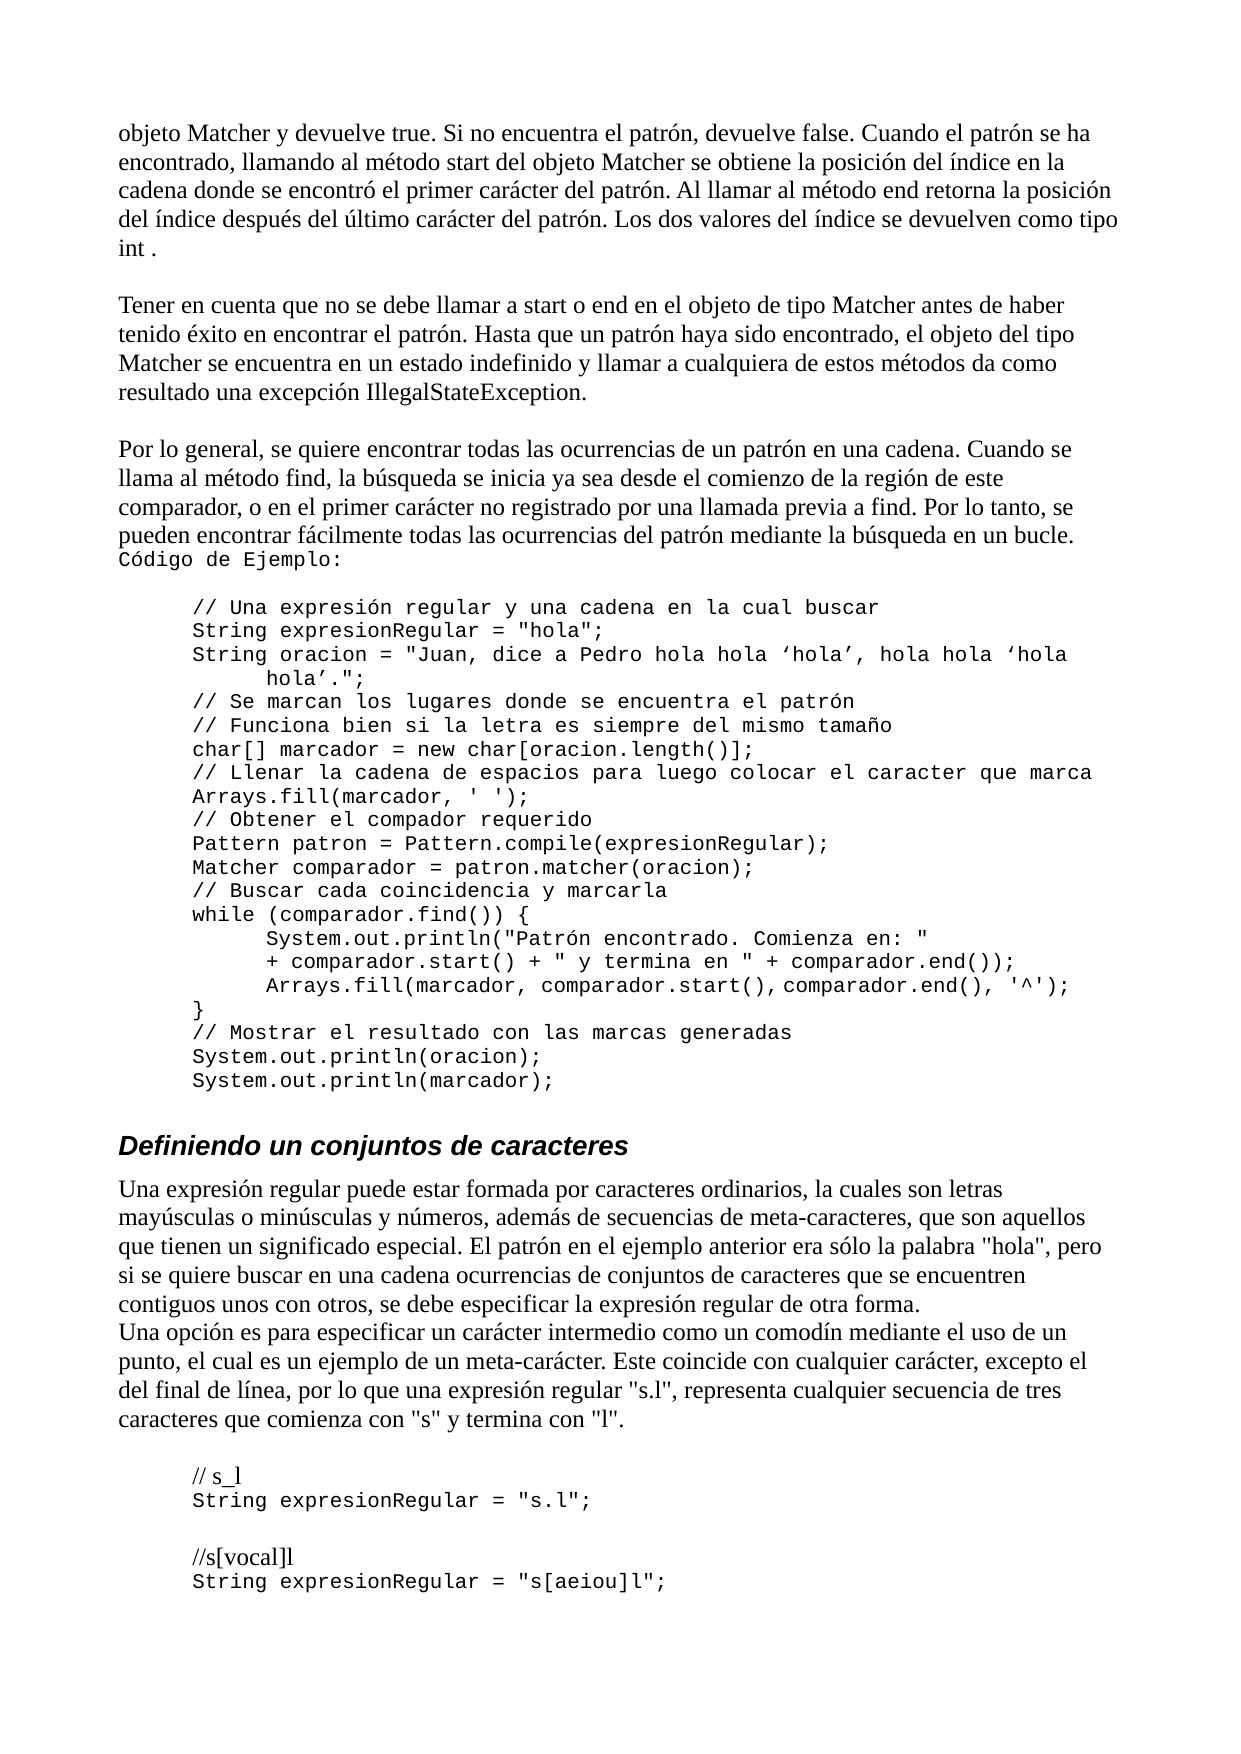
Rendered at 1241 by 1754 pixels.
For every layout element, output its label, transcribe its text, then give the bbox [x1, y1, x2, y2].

text resultado una excepción IllegalStateException. [118, 377, 1122, 406]
text objeto Matcher y devuelve true. Si no encuentra el patrón, devuelve false. Cuando el patrón se ha encontrado, llamando al método start del objeto Matcher se obtiene la posición del índice en la cadena donde se encontró el primer carácter del patrón. Al llamar al método end retorna la posición del índice después del último carácter del patrón. Los dos valores del índice se devuelven como tipo int . [118, 118, 1122, 262]
text while (comparador.find()) { [118, 904, 1122, 928]
text // Funciona bien si la letra es siempre del mismo tamaño [118, 715, 1122, 738]
text System.out.println("Patrón encontrado. Comienza en: " [118, 928, 1122, 951]
text // Se marcan los lugares donde se encuentra el patrón [118, 691, 1122, 715]
text } [118, 999, 1122, 1022]
text caracteres que comienza con "s" y termina con "l". [118, 1404, 1122, 1432]
text Código de Ejemplo: [118, 549, 1122, 573]
text // s_l [118, 1461, 1122, 1490]
text pueden encontrar fácilmente todas las ocurrencias del patrón mediante la búsqueda en un bucle. [118, 521, 1122, 549]
text Matcher se encuentra en un estado indefinido y llamar a cualquiera de estos métodos da como [118, 348, 1122, 377]
text Tener en cuenta que no se debe llamar a start o end en el objeto de tipo Matcher antes de haber [118, 291, 1122, 319]
text // Mostrar el resultado con las marcas generadas [118, 1022, 1122, 1046]
text // Obtener el compador requerido [118, 809, 1122, 833]
text char[] marcador = new char[oracion.length()]; [118, 738, 1122, 762]
text Una expresión regular puede estar formada por caracteres ordinarios, la cuales son letras mayúsculas o minúsculas y números, además de secuencias de meta-caracteres, que son aquellos que tienen un significado especial. El patrón en el ejemplo anterior era sólo la palabra "hola", pero [118, 1174, 1122, 1260]
text Arrays.fill(marcador, comparador.start(), comparador.end(), '^'); [118, 975, 1122, 999]
text String expresionRegular = "s.l"; [118, 1490, 1122, 1514]
text + comparador.start() + " y termina en " + comparador.end()); [118, 951, 1122, 975]
text Arrays.fill(marcador, ' '); [118, 786, 1122, 809]
text System.out.println(oracion); [118, 1046, 1122, 1069]
text si se quiere buscar en una cadena ocurrencias de conjuntos de caracteres que se encuentren contiguos unos con otros, se debe especificar la expresión regular de otra forma. [118, 1260, 1122, 1317]
text punto, el cual es un ejemplo de un meta-carácter. Este coincide con cualquier carácter, excepto el [118, 1346, 1122, 1375]
text Una opción es para especificar un carácter intermedio como un comodín mediante el uso de un [118, 1317, 1122, 1346]
text String expresionRegular = "hola"; [118, 620, 1122, 644]
text del final de línea, por lo que una expresión regular "s.l", representa cualquier secuencia de tres [118, 1375, 1122, 1404]
text tenido éxito en encontrar el patrón. Hasta que un patrón haya sido encontrado, el objeto del tipo [118, 319, 1122, 348]
text String oracion = "Juan, dice a Pedro hola hola ‘hola’, hola hola ‘hola hola’."; [118, 644, 1122, 691]
text llama al método find, la búsqueda se inicia ya sea desde el comienzo de la región de este comparador, o en el primer carácter no registrado por una llamada previa a find. Por lo tanto, se [118, 463, 1122, 521]
text System.out.println(marcador); [118, 1069, 1122, 1093]
text // Llenar la cadena de espacios para luego colocar el caracter que marca [118, 762, 1122, 786]
text //s[vocal]l [118, 1542, 1122, 1571]
text // Buscar cada coincidencia y marcarla [118, 880, 1122, 904]
subtitle Definiendo un conjuntos de caracteres [118, 1129, 1122, 1161]
text Matcher comparador = patron.matcher(oracion); [118, 857, 1122, 880]
text String expresionRegular = "s[aeiou]l"; [118, 1571, 1122, 1595]
text Por lo general, se quiere encontrar todas las ocurrencias de un patrón en una cadena. Cuando se [118, 434, 1122, 463]
text Pattern patron = Pattern.compile(expresionRegular); [118, 833, 1122, 857]
text // Una expresión regular y una cadena en la cual buscar [118, 597, 1122, 620]
